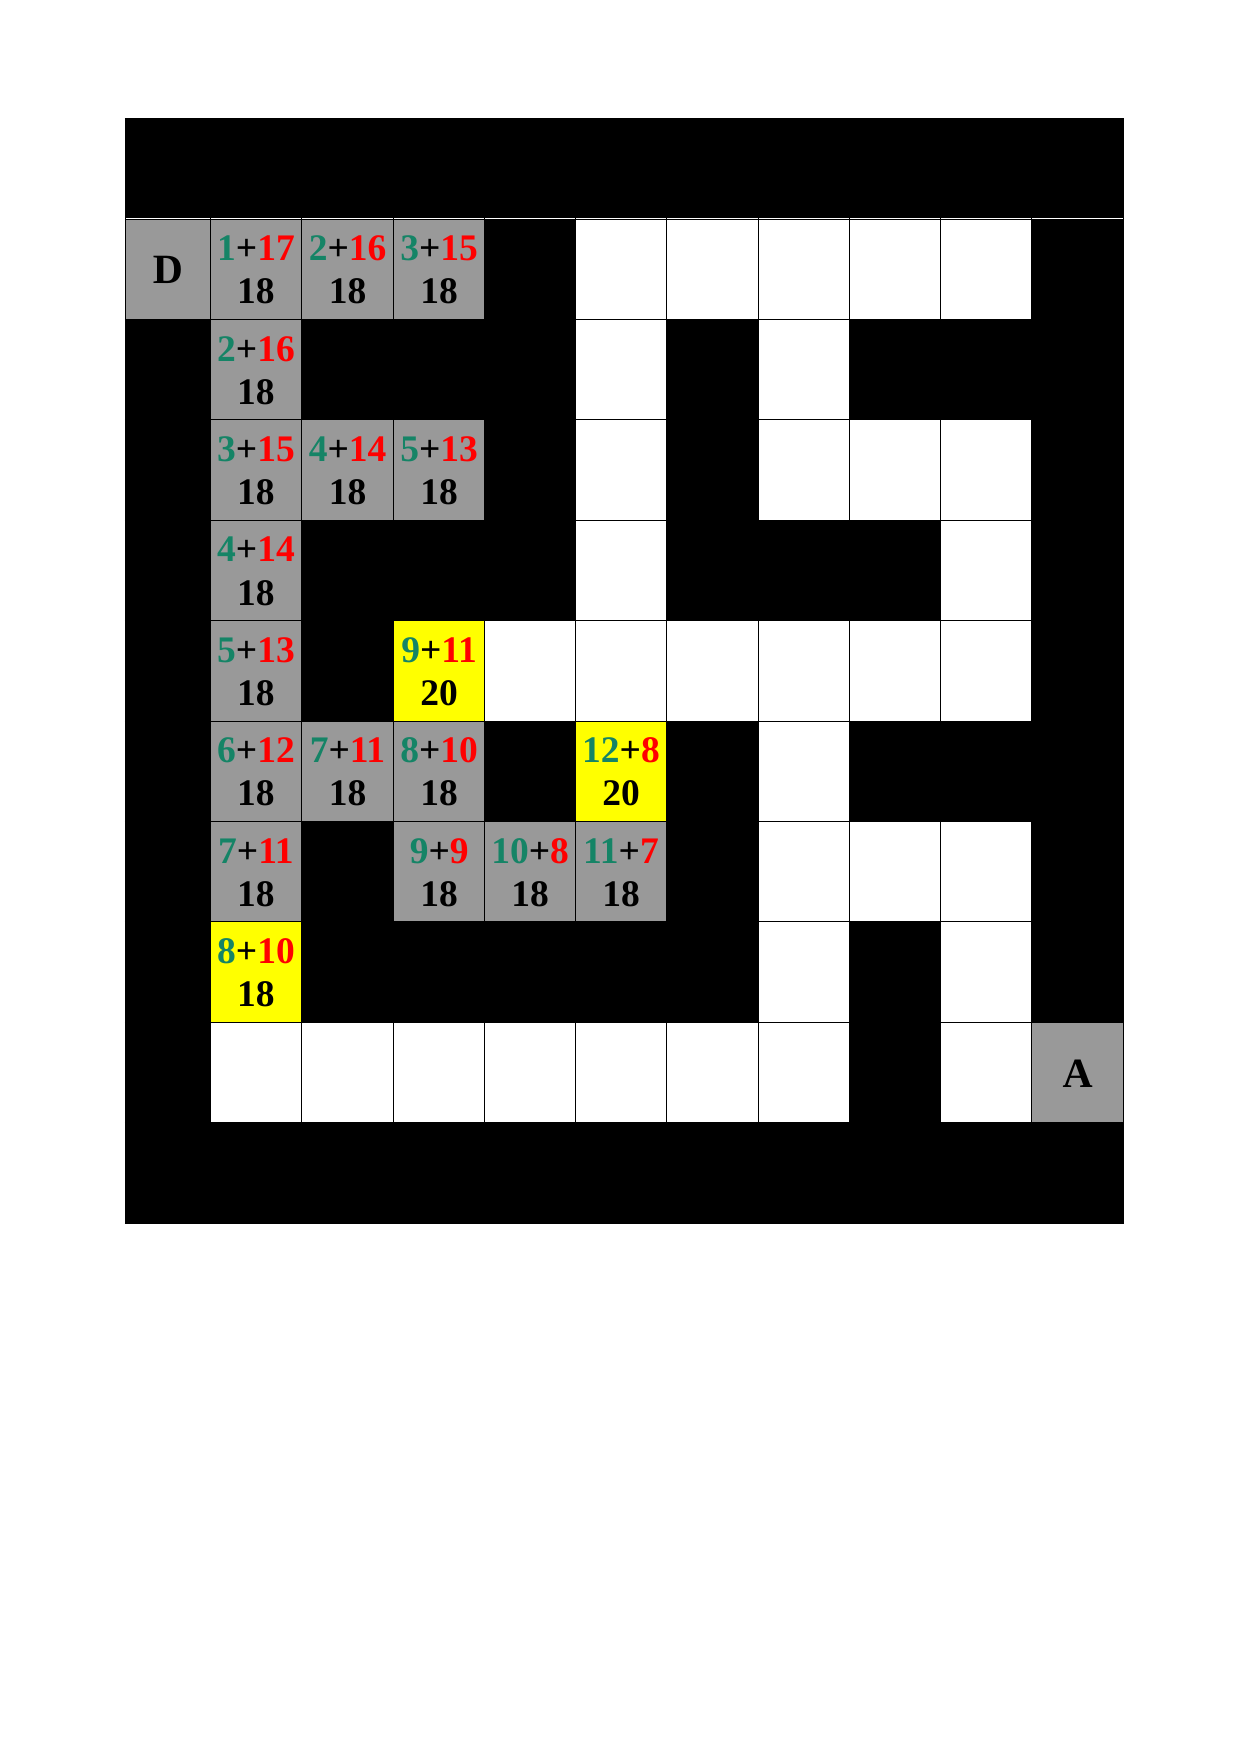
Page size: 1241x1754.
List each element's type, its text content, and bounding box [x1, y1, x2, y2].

table_cell [211, 1023, 301, 1122]
table_cell 4+14 18 [302, 420, 393, 520]
table_cell [667, 220, 758, 319]
table_cell [485, 1123, 575, 1223]
table_cell [941, 922, 1031, 1022]
table_cell [941, 521, 1031, 620]
table_cell [1032, 320, 1123, 419]
table_cell 11+7 18 [576, 822, 666, 921]
table_cell 10+8 18 [485, 822, 575, 921]
table_cell [941, 722, 1031, 821]
table_cell [850, 521, 940, 620]
table_cell [667, 722, 758, 821]
table_cell [302, 621, 393, 721]
table_cell [850, 220, 940, 319]
table_cell [576, 922, 666, 1022]
table_header [759, 119, 849, 218]
table_cell 3+15 18 [211, 420, 301, 520]
table_cell [576, 220, 666, 319]
table_cell [667, 521, 758, 620]
table_cell [126, 320, 210, 419]
table_cell [211, 1123, 301, 1223]
table_cell [485, 220, 575, 319]
table_cell [759, 922, 849, 1022]
table_cell [667, 420, 758, 520]
table_cell 7+11 18 [211, 822, 301, 921]
table_cell 9+11 20 [394, 621, 484, 721]
table_cell [126, 722, 210, 821]
table_cell [394, 922, 484, 1022]
table_cell [667, 1023, 758, 1122]
table_cell [941, 1023, 1031, 1122]
table_cell [667, 621, 758, 721]
table_cell 1+17 18 [211, 220, 301, 319]
table_cell [941, 420, 1031, 520]
table_cell [759, 1023, 849, 1122]
table_cell [126, 621, 210, 721]
table_header [485, 119, 575, 218]
table_cell 4+14 18 [211, 521, 301, 620]
table_cell [667, 1123, 758, 1223]
table_cell [850, 722, 940, 821]
table_cell [126, 922, 210, 1022]
table_cell 2+16 18 [211, 320, 301, 419]
table_cell [302, 1123, 393, 1223]
table_cell [485, 922, 575, 1022]
table_cell [1032, 621, 1123, 721]
table_cell [1032, 420, 1123, 520]
table_cell 5+13 18 [211, 621, 301, 721]
table_cell [126, 420, 210, 520]
table_cell [302, 320, 393, 419]
table_cell [1032, 220, 1123, 319]
table_cell [850, 1023, 940, 1122]
table_header [1032, 119, 1123, 218]
table_cell 12+8 20 [576, 722, 666, 821]
table_cell [394, 320, 484, 419]
table_cell [941, 1123, 1031, 1223]
table_header [394, 119, 484, 218]
table_cell [667, 922, 758, 1022]
table_cell [759, 320, 849, 419]
table_cell D [126, 220, 210, 319]
table_header [302, 119, 393, 218]
table_cell [485, 722, 575, 821]
table_cell [576, 1023, 666, 1122]
table_cell [759, 621, 849, 721]
table_header [576, 119, 666, 218]
table_cell [394, 521, 484, 620]
table_cell [394, 1123, 484, 1223]
table_cell [1032, 722, 1123, 821]
table_cell [302, 822, 393, 921]
table_cell [576, 521, 666, 620]
table_cell 3+15 18 [394, 220, 484, 319]
table_cell [394, 1023, 484, 1122]
table_cell [941, 220, 1031, 319]
table_cell [850, 822, 940, 921]
table_cell [1032, 1123, 1123, 1223]
table_cell [759, 822, 849, 921]
table_cell [1032, 521, 1123, 620]
table_header [850, 119, 940, 218]
table_cell [850, 320, 940, 419]
table_cell [850, 420, 940, 520]
table_cell [485, 420, 575, 520]
table_header [941, 119, 1031, 218]
table_cell [126, 822, 210, 921]
table_cell [941, 621, 1031, 721]
table_cell [850, 1123, 940, 1223]
table_cell [941, 822, 1031, 921]
table_cell [850, 922, 940, 1022]
table_cell 6+12 18 [211, 722, 301, 821]
table_cell [126, 1123, 210, 1223]
table_header [667, 119, 758, 218]
table_cell [126, 1023, 210, 1122]
table_cell [759, 722, 849, 821]
table_cell [759, 220, 849, 319]
table_header [211, 119, 301, 218]
table_cell [1032, 822, 1123, 921]
table_cell [576, 1123, 666, 1223]
table_cell [485, 320, 575, 419]
table_cell 8+10 18 [394, 722, 484, 821]
table_cell [485, 621, 575, 721]
table_cell [302, 1023, 393, 1122]
table_cell 9+9 18 [394, 822, 484, 921]
table_cell [576, 320, 666, 419]
table_cell [759, 521, 849, 620]
table_cell [576, 420, 666, 520]
table_cell [850, 621, 940, 721]
table_cell A [1032, 1023, 1123, 1122]
table_cell [485, 521, 575, 620]
table_cell [302, 521, 393, 620]
table_header [126, 119, 210, 218]
table_cell 7+11 18 [302, 722, 393, 821]
table_cell [667, 320, 758, 419]
table_cell [759, 420, 849, 520]
table_cell [126, 521, 210, 620]
table_cell [667, 822, 758, 921]
table_cell 8+10 18 [211, 922, 301, 1022]
table_cell [1032, 922, 1123, 1022]
table_cell [941, 320, 1031, 419]
table_cell [485, 1023, 575, 1122]
table_cell 5+13 18 [394, 420, 484, 520]
table_cell 2+16 18 [302, 220, 393, 319]
table_cell [576, 621, 666, 721]
table_cell [302, 922, 393, 1022]
table_cell [759, 1123, 849, 1223]
